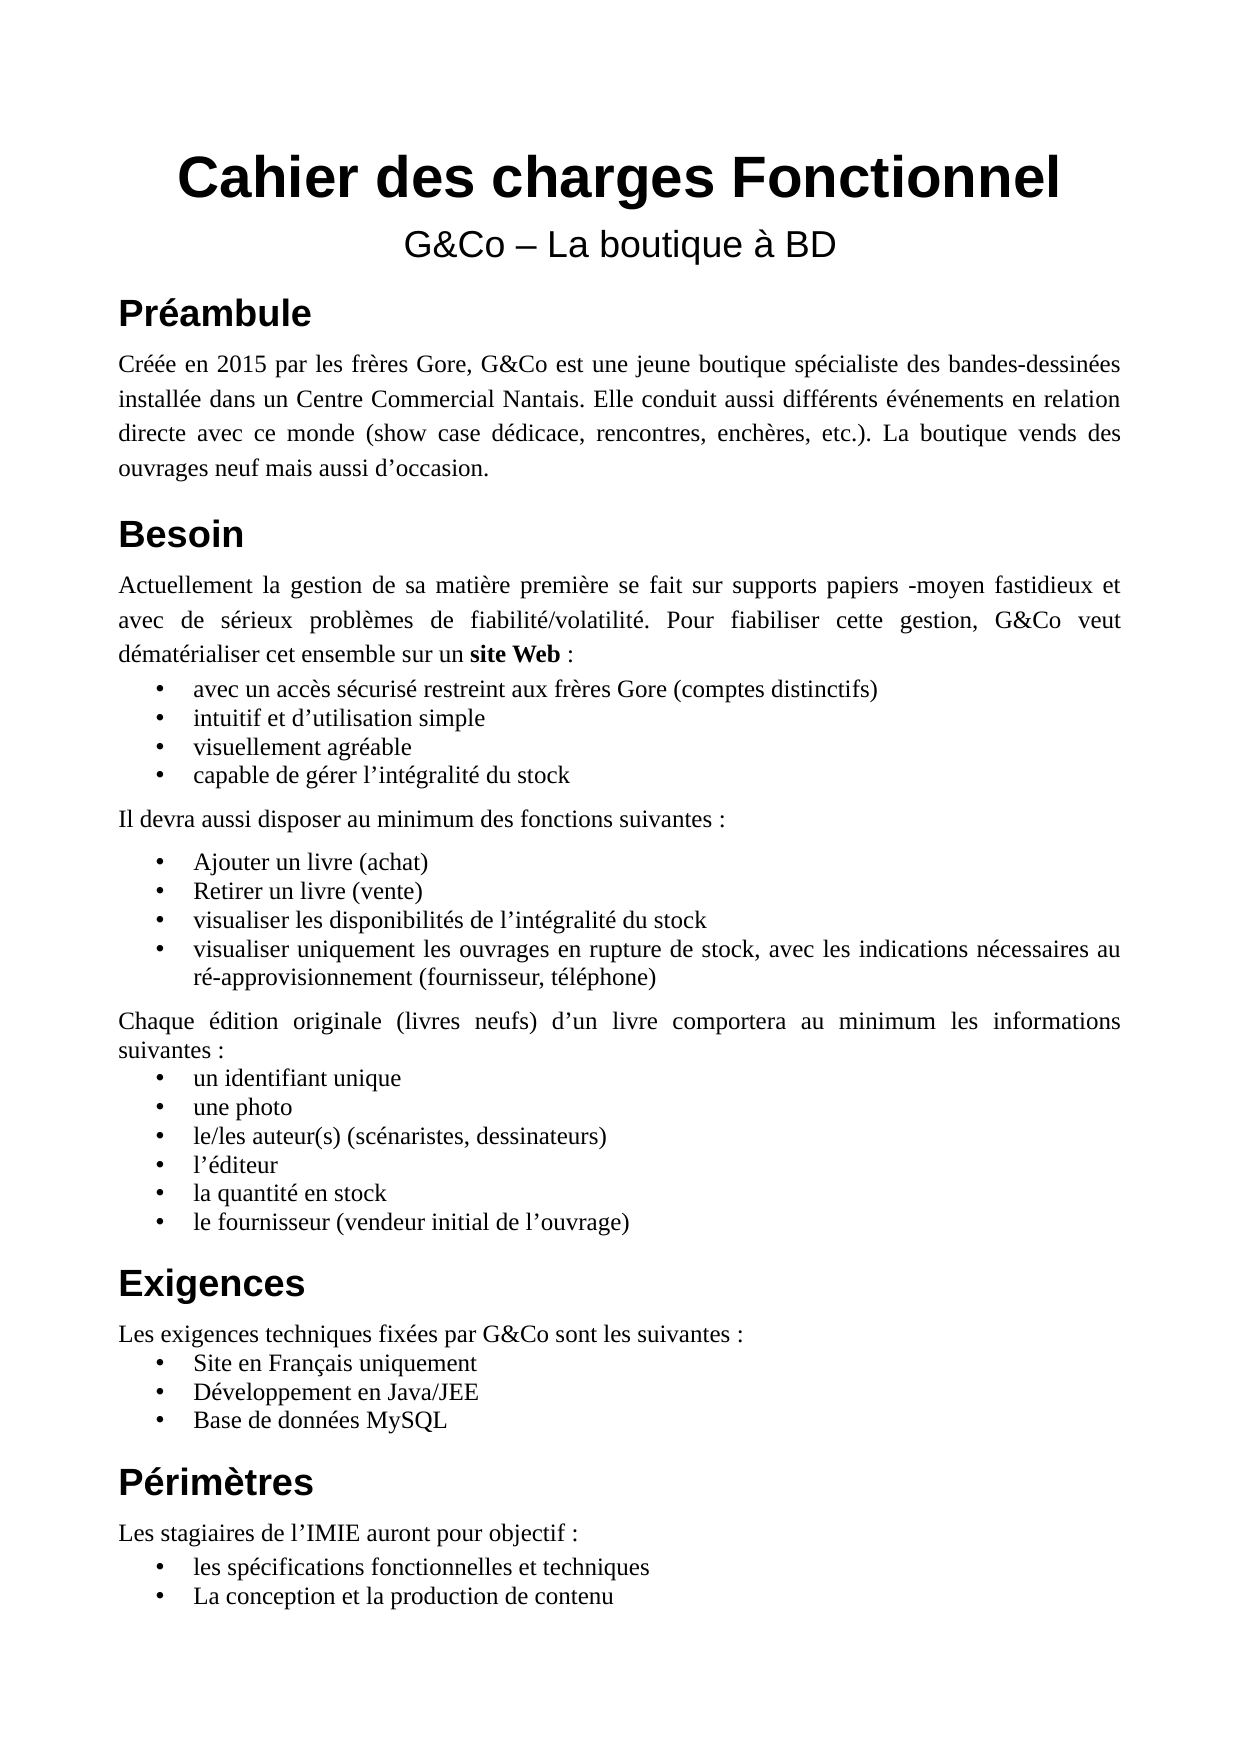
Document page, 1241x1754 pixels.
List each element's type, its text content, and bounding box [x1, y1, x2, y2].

list visualiser les disponibilités de l’intégralité du stock [156, 905, 1122, 934]
subtitle Préambule [118, 291, 1122, 334]
list Site en Français uniquement [156, 1348, 1122, 1377]
text Il devra aussi disposer au minimum des fonctions suivantes : [118, 804, 1122, 833]
list Retirer un livre (vente) [156, 876, 1122, 905]
list visualiser uniquement les ouvrages en rupture de stock, avec les indications nécessaires au ré-approvisionnement (fournisseur, téléphone) [156, 934, 1122, 991]
subtitle G&Co – La boutique à BD [118, 223, 1122, 266]
list avec un accès sécurisé restreint aux frères Gore (comptes distinctifs) [156, 674, 1122, 703]
list les spécifications fonctionnelles et techniques [156, 1552, 1122, 1581]
subtitle Périmètres [118, 1459, 1122, 1503]
list La conception et la production de contenu [156, 1581, 1122, 1610]
title Cahier des charges Fonctionnel [118, 143, 1122, 210]
list l’éditeur [156, 1150, 1122, 1178]
list un identifiant unique [156, 1063, 1122, 1092]
list le fournisseur (vendeur initial de l’ouvrage) [156, 1207, 1122, 1236]
text Chaque édition originale (livres neufs) d’un livre comportera au minimum les informations suivantes : [118, 1006, 1122, 1063]
list Ajouter un livre (achat) [156, 847, 1122, 876]
text Les stagiaires de l’IMIE auront pour objectif : [118, 1518, 1122, 1547]
list Développement en Java/JEE [156, 1377, 1122, 1406]
text Les exigences techniques fixées par G&Co sont les suivantes : [118, 1319, 1122, 1348]
list une photo [156, 1092, 1122, 1121]
list Base de données MySQL [156, 1406, 1122, 1434]
list la quantité en stock [156, 1178, 1122, 1207]
list intuitif et d’utilisation simple [156, 703, 1122, 732]
subtitle Exigences [118, 1261, 1122, 1304]
text Actuellement la gestion de sa matière première se fait sur supports papiers -moyen fastidieux et avec de sérieux problèmes de fiabilité/volatilité. Pour fiabiliser cette gestion, G&Co veut dématérialiser cet ensemble sur un site Web : [118, 571, 1122, 668]
list visuellement agréable [156, 732, 1122, 760]
text Créée en 2015 par les frères Gore, G&Co est une jeune boutique spécialiste des bandes-dessinées installée dans un Centre Commercial Nantais. Elle conduit aussi différents événements en relation directe avec ce monde (show case dédicace, rencontres, enchères, etc.). La boutique vends des ouvrages neuf mais aussi d’occasion. [118, 349, 1122, 481]
list le/les auteur(s) (scénaristes, dessinateurs) [156, 1121, 1122, 1150]
list capable de gérer l’intégralité du stock [156, 760, 1122, 789]
subtitle Besoin [118, 512, 1122, 556]
